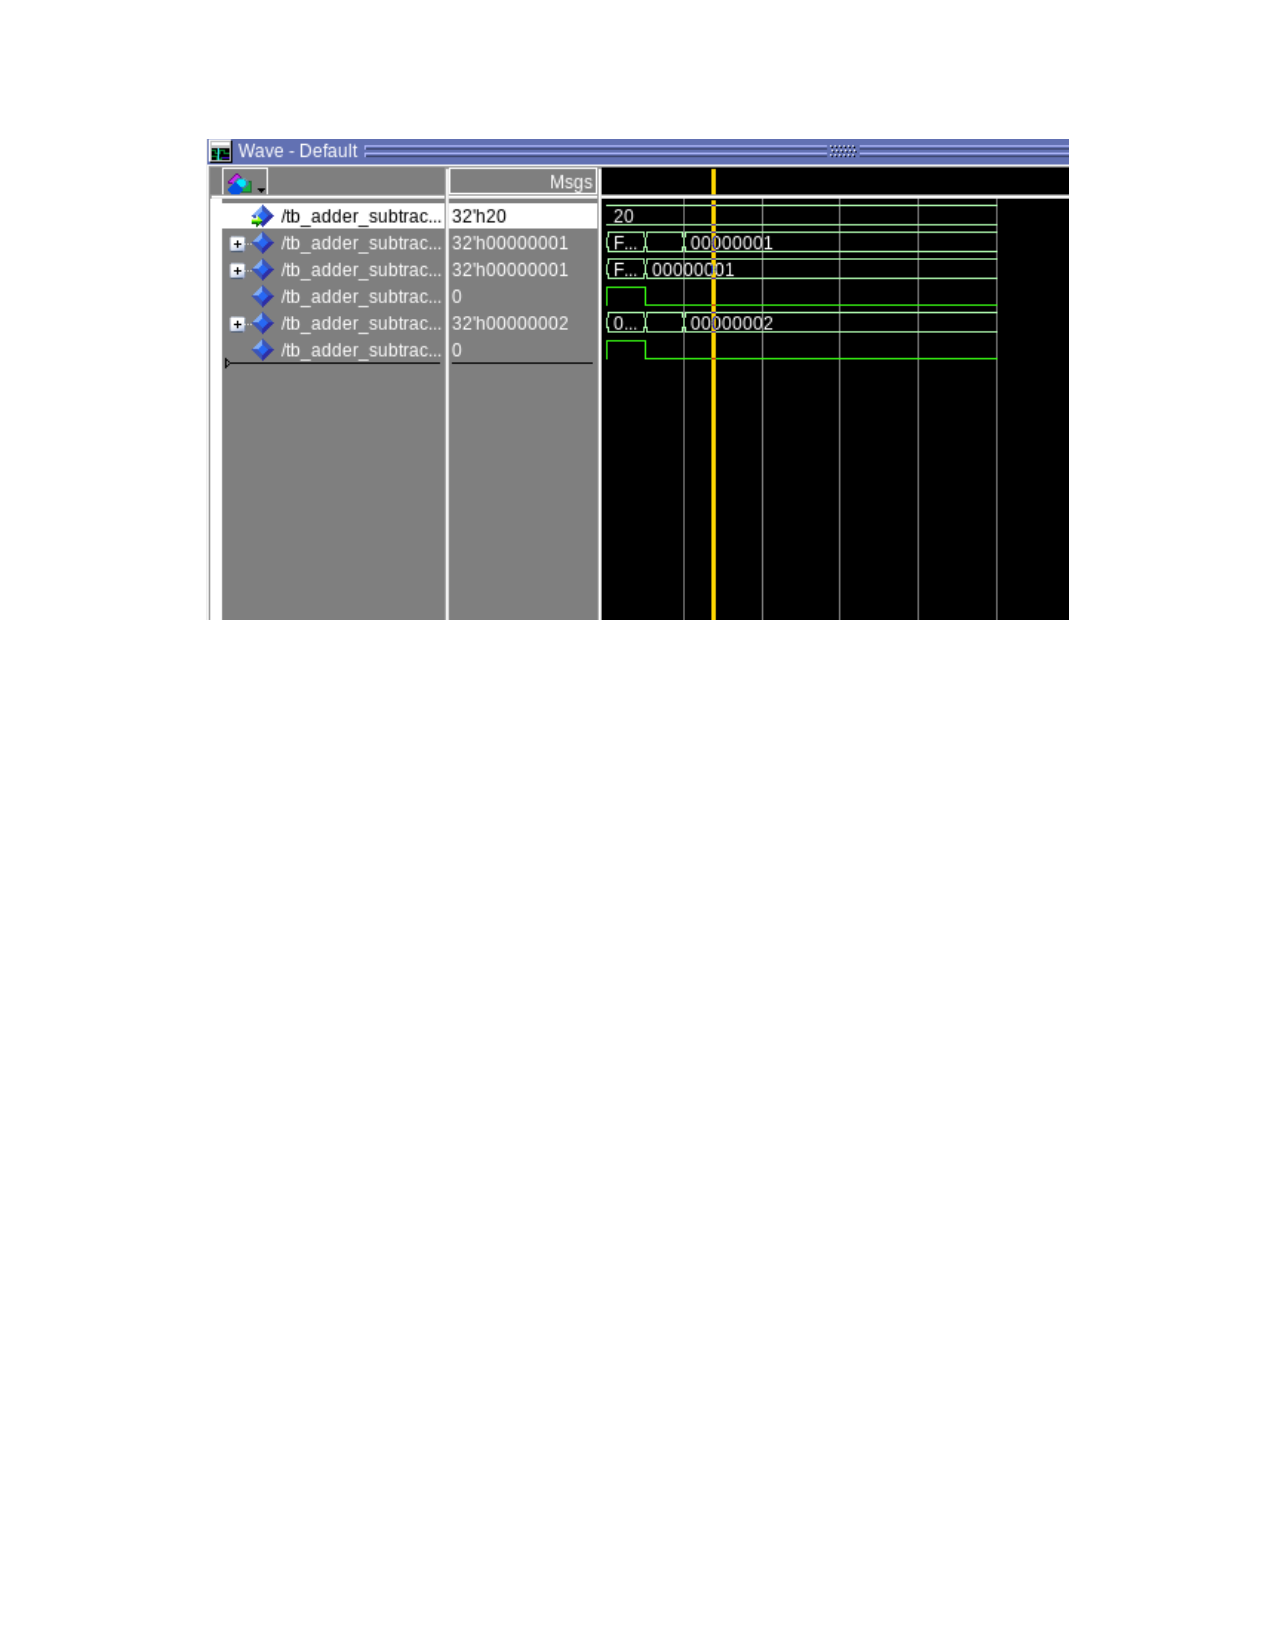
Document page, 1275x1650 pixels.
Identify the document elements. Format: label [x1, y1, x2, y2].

picture [206, 139, 1069, 620]
